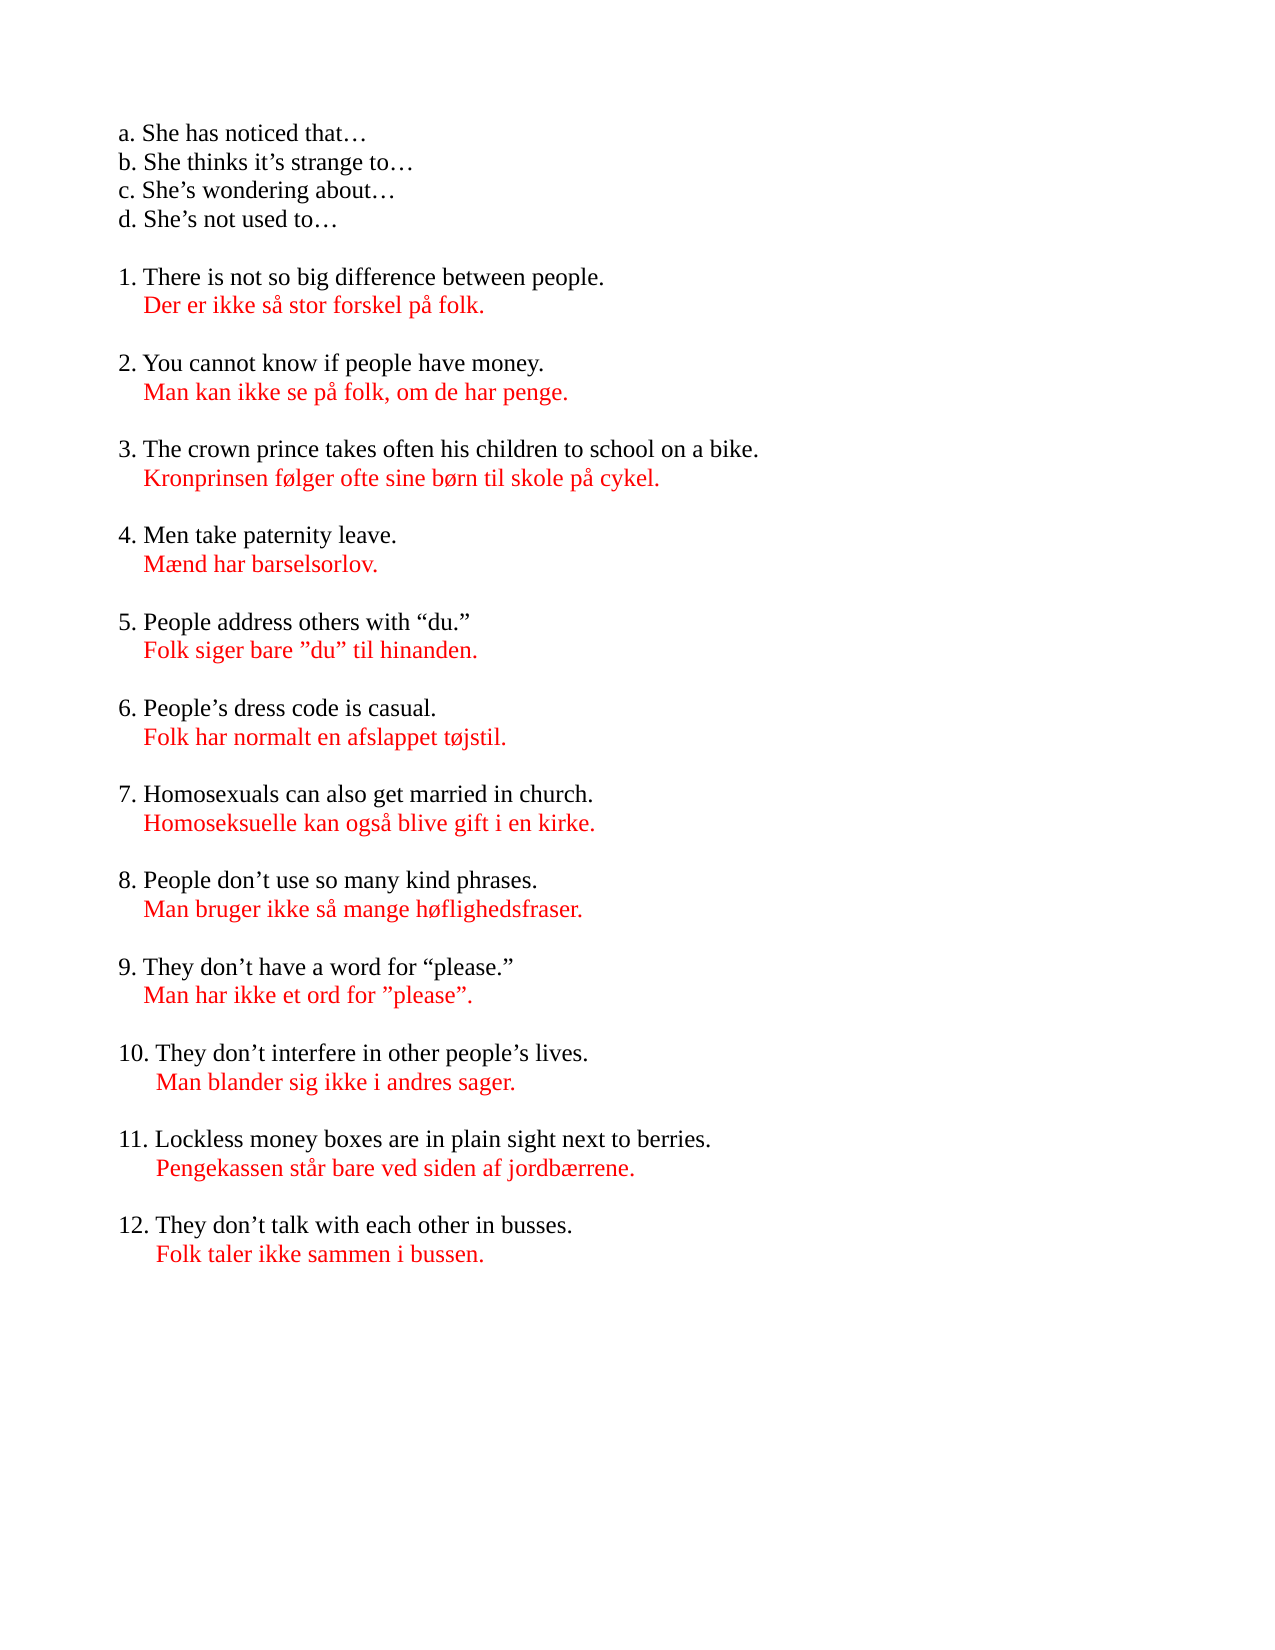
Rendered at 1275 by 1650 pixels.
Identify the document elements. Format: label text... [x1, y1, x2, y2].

text 10. They don’t interfere in other people’s lives. [118, 1038, 1157, 1067]
text 8. People don’t use so many kind phrases. [118, 866, 1157, 894]
text 1. There is not so big difference between people. [118, 262, 1157, 291]
text Kronprinsen følger ofte sine børn til skole på cykel. [118, 463, 1157, 492]
text d. She’s not used to… [118, 204, 1157, 233]
text 12. They don’t talk with each other in busses. [118, 1211, 1157, 1239]
text 4. Men take paternity leave. [118, 521, 1157, 549]
text Folk siger bare ”du” til hinanden. [118, 636, 1157, 664]
text Mænd har barselsorlov. [118, 549, 1157, 578]
text a. She has noticed that… [118, 118, 1157, 147]
text Man bruger ikke så mange høflighedsfraser. [118, 894, 1157, 923]
text Der er ikke så stor forskel på folk. [118, 291, 1157, 319]
text Folk taler ikke sammen i bussen. [118, 1239, 1157, 1268]
text Man blander sig ikke i andres sager. [118, 1067, 1157, 1096]
text 6. People’s dress code is casual. [118, 693, 1157, 722]
text 3. The crown prince takes often his children to school on a bike. [118, 434, 1157, 463]
text 7. Homosexuals can also get married in church. [118, 779, 1157, 808]
text Pengekassen står bare ved siden af jordbærrene. [118, 1153, 1157, 1182]
text Man kan ikke se på folk, om de har penge. [118, 377, 1157, 406]
text 11. Lockless money boxes are in plain sight next to berries. [118, 1124, 1157, 1153]
text Homoseksuelle kan også blive gift i en kirke. [118, 808, 1157, 837]
text b. She thinks it’s strange to… [118, 147, 1157, 176]
text 9. They don’t have a word for “please.” [118, 952, 1157, 981]
text 5. People address others with “du.” [118, 607, 1157, 636]
text 2. You cannot know if people have money. [118, 348, 1157, 377]
text Man har ikke et ord for ”please”. [118, 981, 1157, 1009]
text c. She’s wondering about… [118, 176, 1157, 204]
text Folk har normalt en afslappet tøjstil. [118, 722, 1157, 751]
